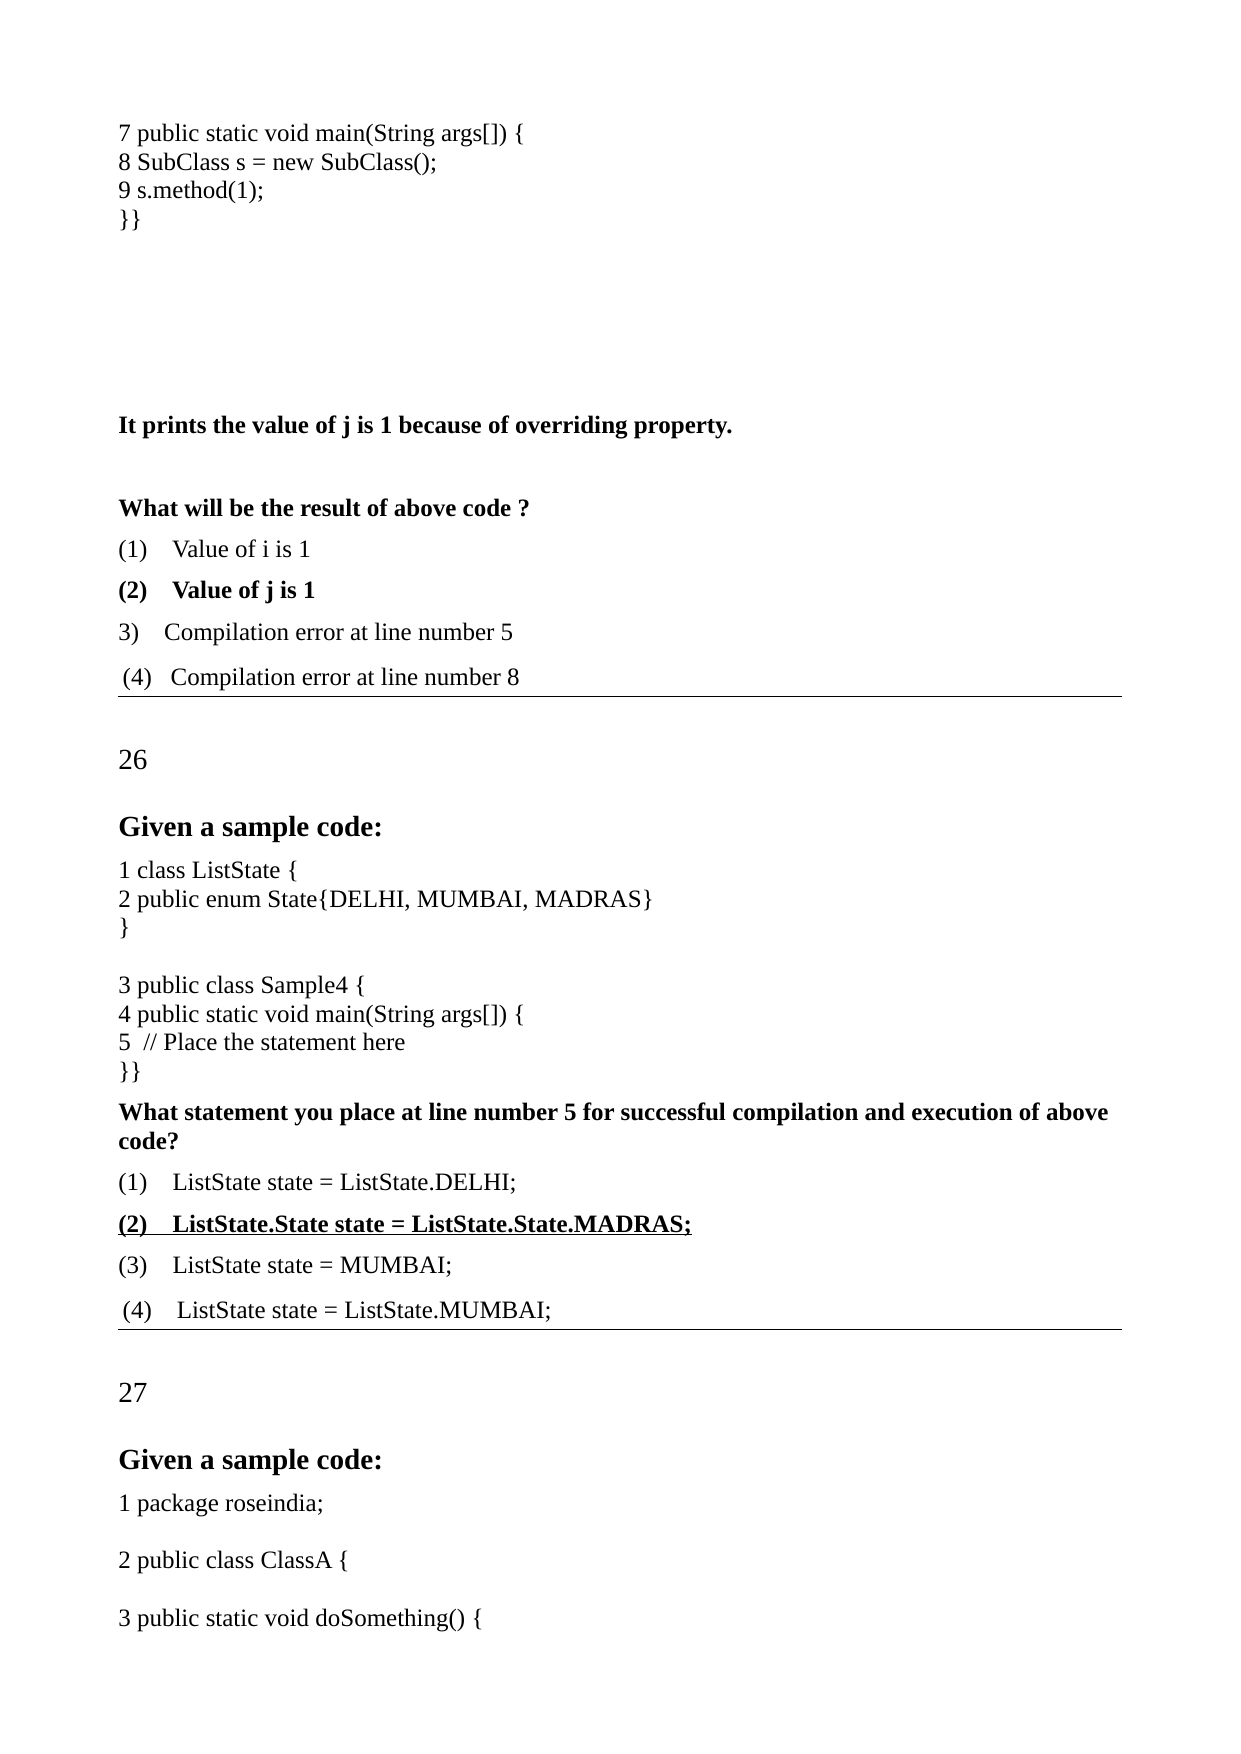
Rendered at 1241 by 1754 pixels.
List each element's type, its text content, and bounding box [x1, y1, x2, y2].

text Given a sample code: [118, 1442, 1122, 1475]
text (2) ListState.State state = ListState.State.MADRAS; [118, 1209, 1122, 1237]
text It prints the value of j is 1 because of overriding property. [118, 411, 1122, 439]
text (1) ListState state = ListState.DELHI; [118, 1167, 1122, 1196]
text (2) Value of j is 1 [118, 576, 1122, 604]
text 3) Compilation error at line number 5 [118, 617, 1122, 646]
text 27 [118, 1375, 1122, 1408]
text Given a sample code: [118, 809, 1122, 842]
text What statement you place at line number 5 for successful compilation and execution of above code? [118, 1097, 1122, 1155]
text (3) ListState state = MUMBAI; [118, 1250, 1122, 1279]
text What will be the result of above code ? [118, 493, 1122, 522]
text 26 [118, 742, 1122, 775]
text 1 package roseindia; 2 public class ClassA { 3 public static void doSomething() { [118, 1488, 1122, 1632]
text (1) Value of i is 1 [118, 534, 1122, 563]
text 7 public static void main(String args[]) { 8 SubClass s = new SubClass(); 9 s.method(1); }} [118, 118, 1122, 233]
text 1 class ListState { 2 public enum State{DELHI, MUMBAI, MADRAS} } 3 public class Sample4 { 4 public static void main(String args[]) { 5 // Place the statement here }} [118, 855, 1122, 1085]
text (4) ListState state = ListState.MUMBAI; [118, 1291, 1122, 1329]
text (4) Compilation error at line number 8 [118, 658, 1122, 696]
